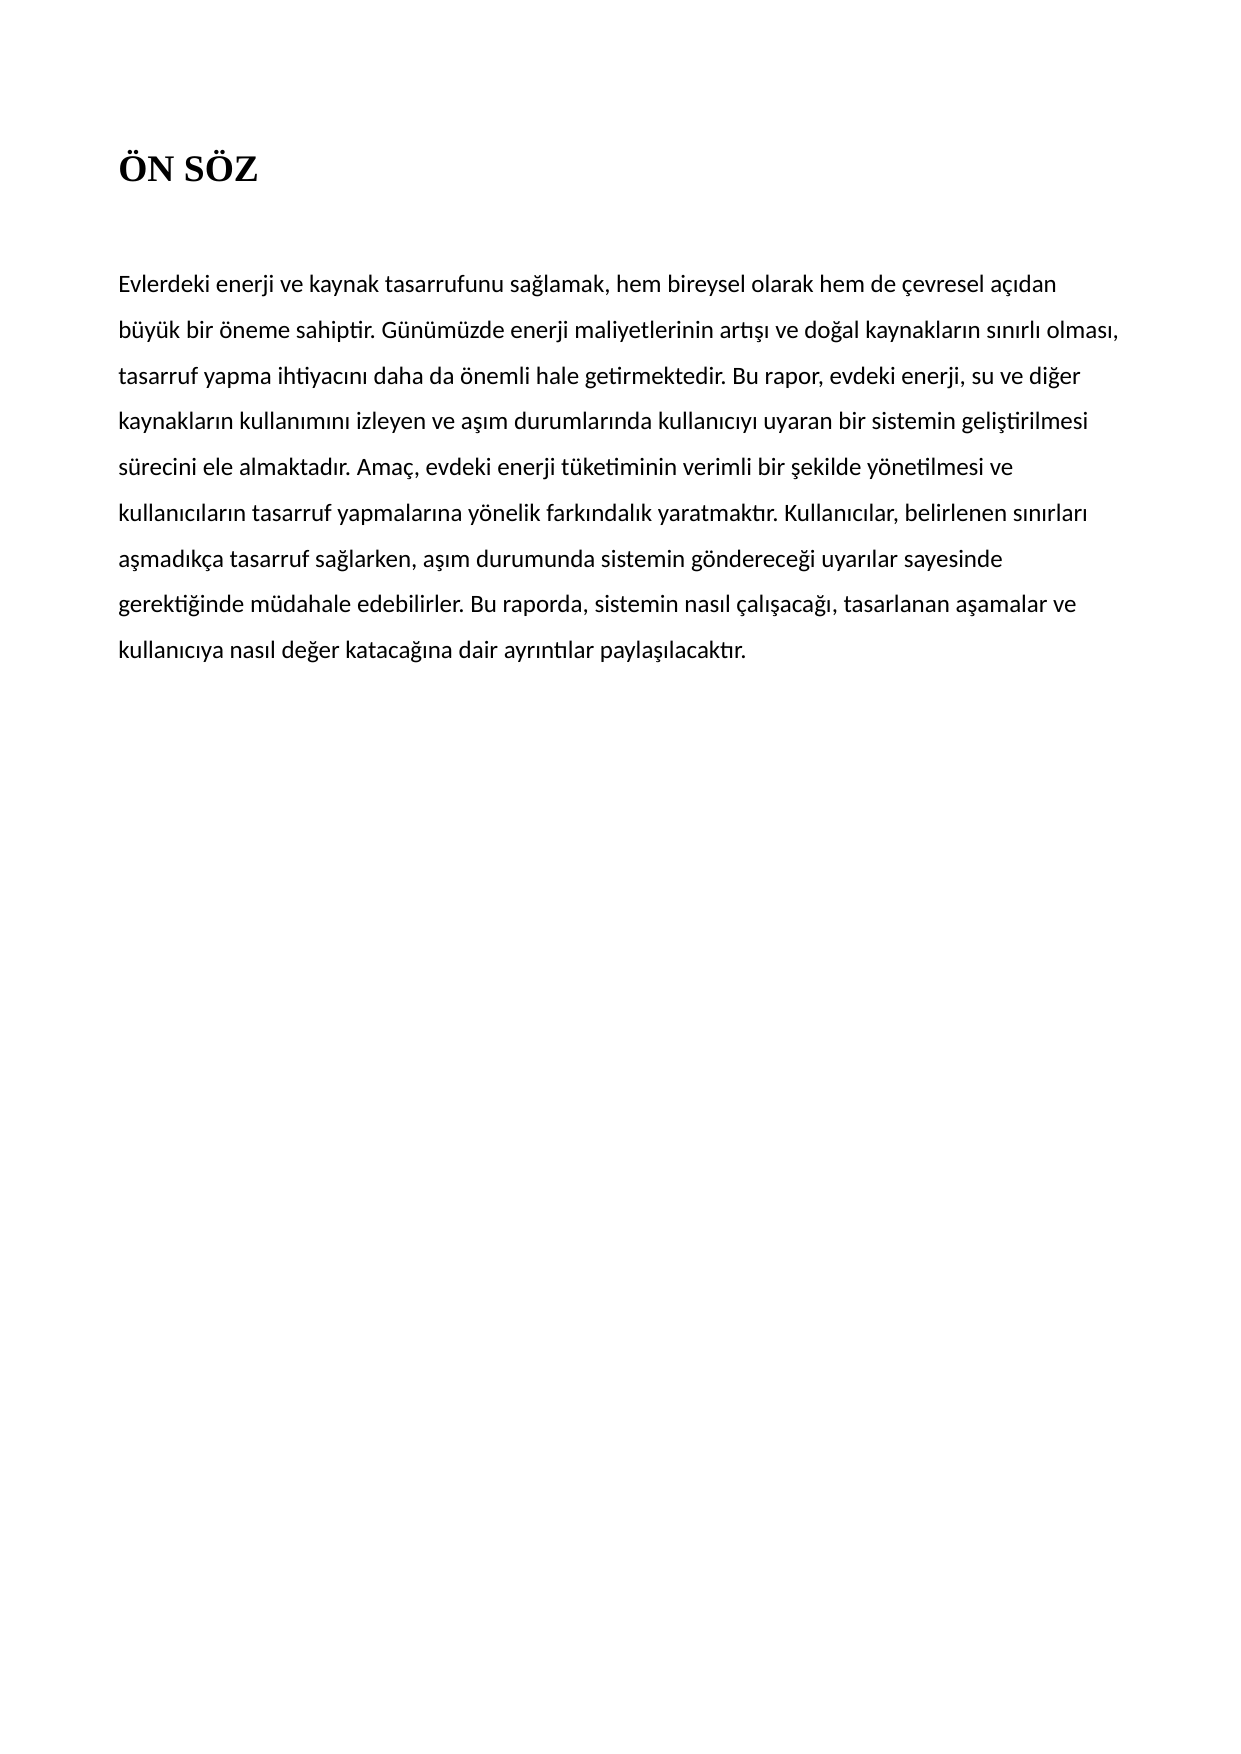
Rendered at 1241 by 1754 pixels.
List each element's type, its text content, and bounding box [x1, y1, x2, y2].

text ÖN SÖZ [118, 147, 1122, 190]
text Evlerdeki enerji ve kaynak tasarrufunu sağlamak, hem bireysel olarak hem de çevresel açıdan büyük bir öneme sahiptir. Günümüzde enerji maliyetlerinin artışı ve doğal kaynakların sınırlı olması, tasarruf yapma ihtiyacını daha da önemli hale getirmektedir. Bu rapor, evdeki enerji, su ve diğer kaynakların kullanımını izleyen ve aşım durumlarında kullanıcıyı uyaran bir sistemin geliştirilmesi sürecini ele almaktadır. Amaç, evdeki enerji tüketiminin verimli bir şekilde yönetilmesi ve kullanıcıların tasarruf yapmalarına yönelik farkındalık yaratmaktır. Kullanıcılar, belirlenen sınırları aşmadıkça tasarruf sağlarken, aşım durumunda sistemin göndereceği uyarılar sayesinde gerektiğinde müdahale edebilirler. Bu raporda, sistemin nasıl çalışacağı, tasarlanan aşamalar ve kullanıcıya nasıl değer katacağına dair ayrıntılar paylaşılacaktır. [118, 268, 1122, 665]
